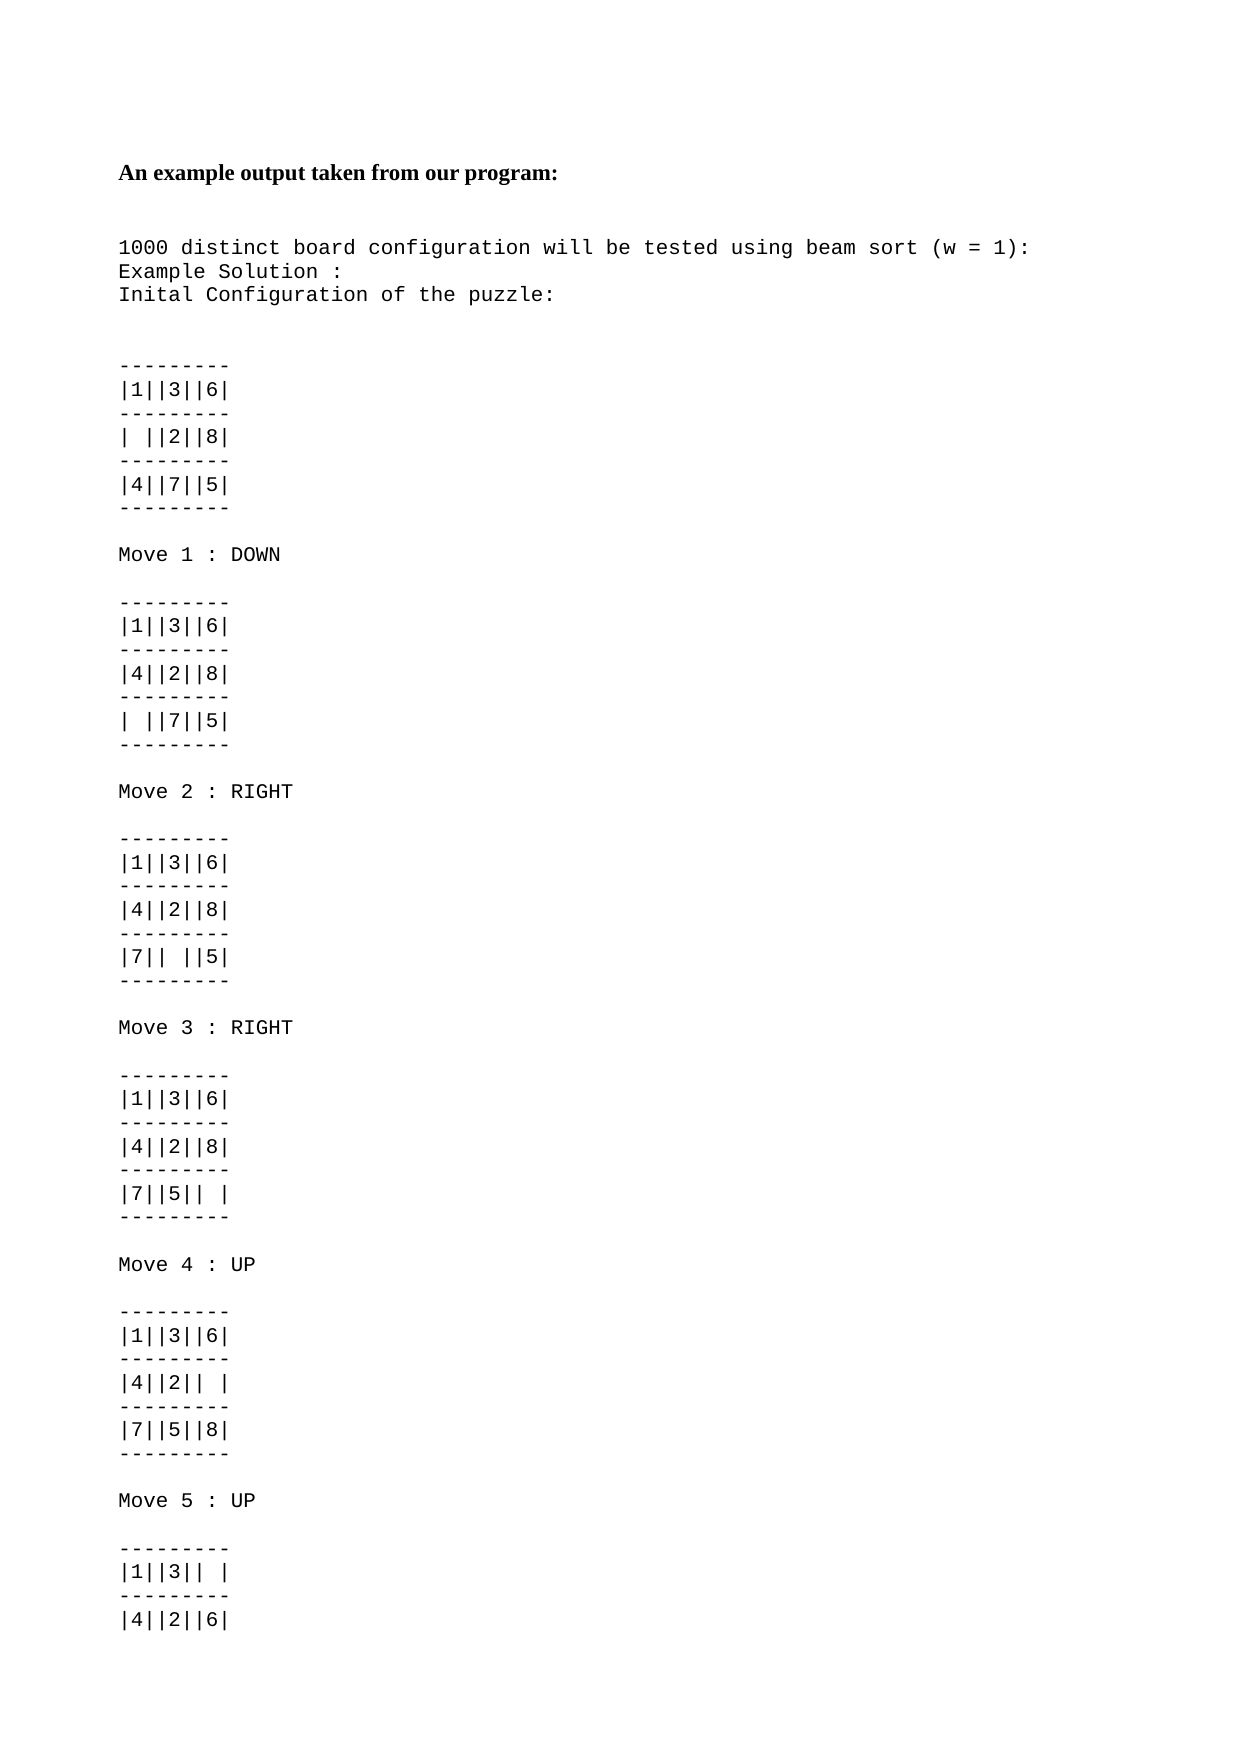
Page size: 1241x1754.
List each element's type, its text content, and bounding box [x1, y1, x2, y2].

text --------- [118, 1443, 1122, 1467]
text --------- [118, 1301, 1122, 1325]
text |1||3||6| [118, 615, 1122, 639]
text --------- [118, 1348, 1122, 1372]
text |7||5|| | [118, 1183, 1122, 1207]
text An example output taken from our program: [118, 159, 1122, 186]
text Move 1 : DOWN [118, 544, 1122, 568]
text --------- [118, 828, 1122, 852]
text |1||3||6| [118, 852, 1122, 876]
text --------- [118, 497, 1122, 521]
text --------- [118, 450, 1122, 473]
text |4||2||8| [118, 899, 1122, 923]
text --------- [118, 1538, 1122, 1561]
text --------- [118, 923, 1122, 946]
text | ||7||5| [118, 710, 1122, 734]
text |1||3||6| [118, 1325, 1122, 1348]
text |7||5||8| [118, 1419, 1122, 1443]
text --------- [118, 1159, 1122, 1183]
text |7|| ||5| [118, 946, 1122, 970]
text 1000 distinct board configuration will be tested using beam sort (w = 1): [118, 237, 1122, 261]
text Move 4 : UP [118, 1254, 1122, 1277]
text --------- [118, 1112, 1122, 1136]
text Inital Configuration of the puzzle: [118, 284, 1122, 308]
text Move 3 : RIGHT [118, 1017, 1122, 1041]
text |4||2||8| [118, 1136, 1122, 1159]
text --------- [118, 1585, 1122, 1608]
text --------- [118, 734, 1122, 757]
text |4||7||5| [118, 473, 1122, 497]
text --------- [118, 592, 1122, 615]
text |1||3||6| [118, 379, 1122, 403]
text Move 2 : RIGHT [118, 781, 1122, 804]
text --------- [118, 876, 1122, 899]
text --------- [118, 970, 1122, 994]
text |1||3||6| [118, 1088, 1122, 1112]
text |4||2||8| [118, 663, 1122, 686]
text |1||3|| | [118, 1561, 1122, 1585]
text --------- [118, 1065, 1122, 1088]
text |4||2||6| [118, 1608, 1122, 1632]
text --------- [118, 1207, 1122, 1230]
text --------- [118, 1396, 1122, 1419]
text --------- [118, 355, 1122, 379]
text | ||2||8| [118, 426, 1122, 450]
text --------- [118, 403, 1122, 426]
text Move 5 : UP [118, 1490, 1122, 1514]
text |4||2|| | [118, 1372, 1122, 1396]
text --------- [118, 686, 1122, 710]
text --------- [118, 639, 1122, 663]
text Example Solution : [118, 261, 1122, 284]
